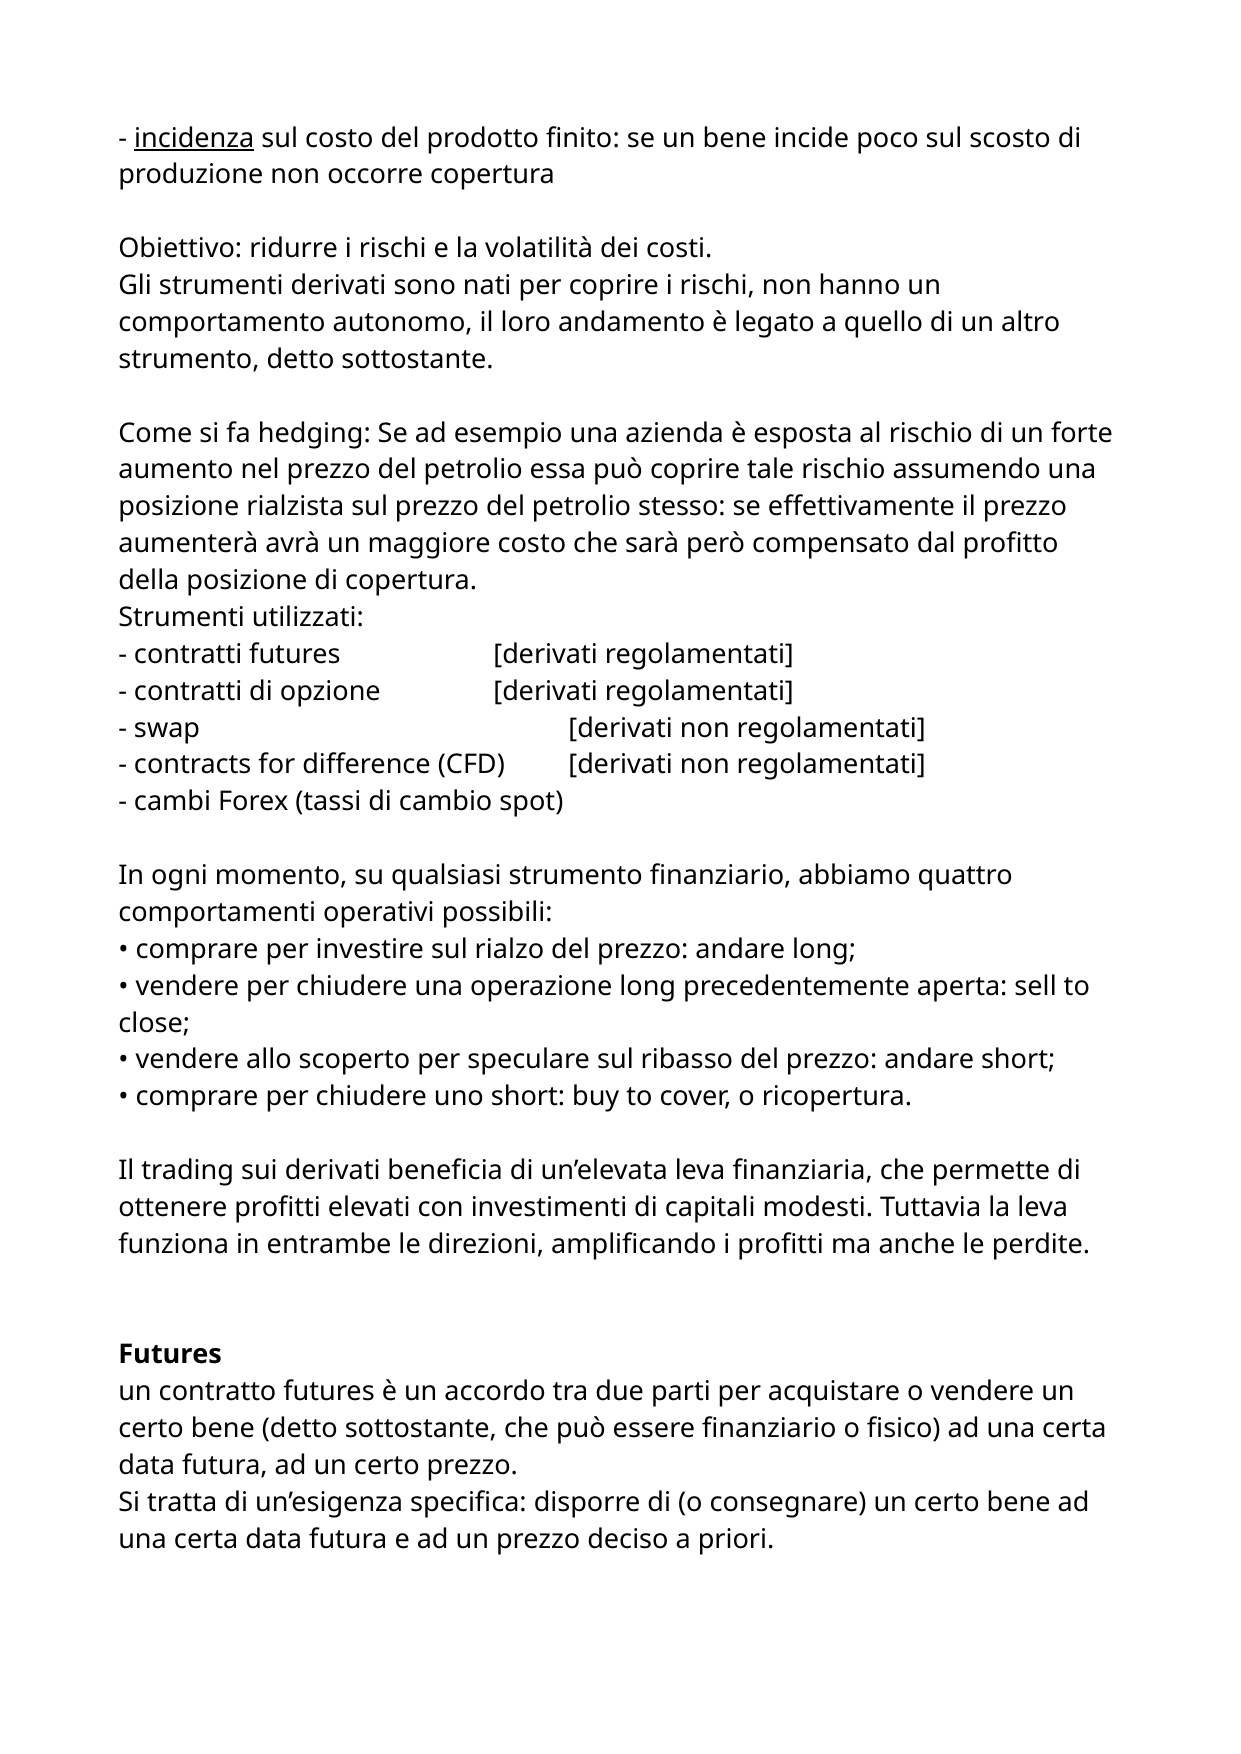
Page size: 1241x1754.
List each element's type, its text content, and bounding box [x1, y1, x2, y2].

text Si tratta di un’esigenza specifica: disporre di (o consegnare) un certo bene ad una certa data futura e ad un prezzo deciso a priori. [118, 1482, 1122, 1556]
text - cambi Forex (tassi di cambio spot) [118, 782, 1122, 819]
text • comprare per chiudere uno short: buy to cover, o ricopertura. [118, 1077, 1122, 1114]
text Il trading sui derivati beneficia di un’elevata leva finanziaria, che permette di ottenere profitti elevati con investimenti di capitali modesti. Tuttavia la leva funziona in entrambe le direzioni, amplificando i profitti ma anche le perdite. [118, 1151, 1122, 1261]
text • comprare per investire sul rialzo del prezzo: andare long; [118, 929, 1122, 966]
text In ogni momento, su qualsiasi strumento finanziario, abbiamo quattro comportamenti operativi possibili: [118, 856, 1122, 929]
text - swap [derivati non regolamentati] [118, 708, 1122, 745]
text • vendere per chiudere una operazione long precedentemente aperta: sell to close; [118, 966, 1122, 1040]
text Futures [118, 1335, 1122, 1372]
text - contracts for difference (CFD) [derivati non regolamentati] [118, 745, 1122, 782]
text Gli strumenti derivati sono nati per coprire i rischi, non hanno un comportamento autonomo, il loro andamento è legato a quello di un altro strumento, detto sottostante. [118, 266, 1122, 376]
text - contratti futures [derivati regolamentati] [118, 634, 1122, 671]
text un contratto futures è un accordo tra due parti per acquistare o vendere un certo bene (detto sottostante, che può essere finanziario o fisico) ad una certa data futura, ad un certo prezzo. [118, 1372, 1122, 1482]
text Come si fa hedging: Se ad esempio una azienda è esposta al rischio di un forte aumento nel prezzo del petrolio essa può coprire tale rischio assumendo una posizione rialzista sul prezzo del petrolio stesso: se effettivamente il prezzo aumenterà avrà un maggiore costo che sarà però compensato dal profitto della posizione di copertura. [118, 413, 1122, 597]
text - incidenza sul costo del prodotto finito: se un bene incide poco sul scosto di produzione non occorre copertura [118, 118, 1122, 192]
text Strumenti utilizzati: [118, 597, 1122, 634]
text - contratti di opzione [derivati regolamentati] [118, 671, 1122, 708]
text Obiettivo: ridurre i rischi e la volatilità dei costi. [118, 229, 1122, 266]
text • vendere allo scoperto per speculare sul ribasso del prezzo: andare short; [118, 1040, 1122, 1077]
